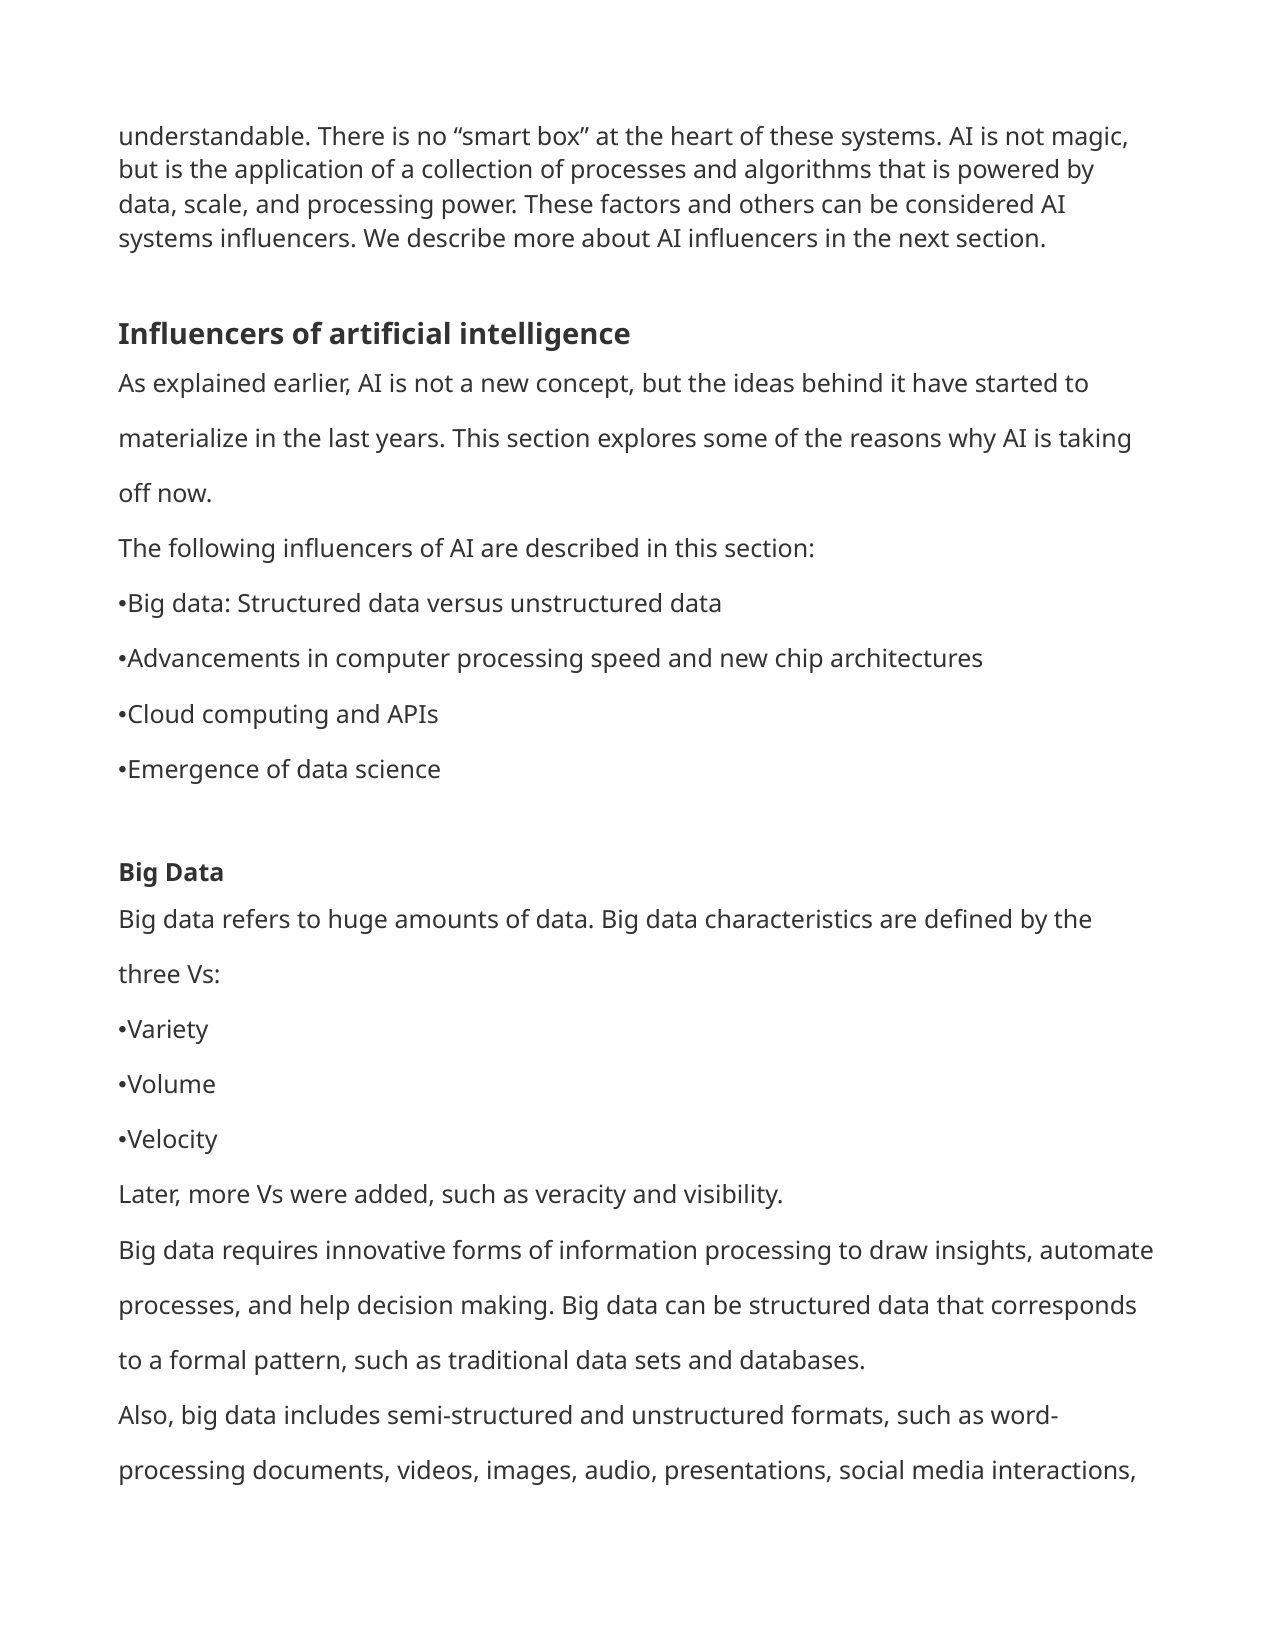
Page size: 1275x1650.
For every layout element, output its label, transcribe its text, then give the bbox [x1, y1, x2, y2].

list Big data: Structured data versus unstructured data [118, 586, 1157, 620]
list Velocity [118, 1122, 1157, 1156]
list Volume [118, 1067, 1157, 1101]
subtitle Big Data [118, 855, 1157, 889]
text understandable. There is no “smart box” at the heart of these systems. AI is not magic, but is the application of a collection of processes and algorithms that is powered by data, scale, and processing power. These factors and others can be considered AI systems influencers. We describe more about AI influencers in the next section. [118, 118, 1157, 254]
list Advancements in computer processing speed and new chip architectures [118, 641, 1157, 675]
text Big data requires innovative forms of information processing to draw insights, automate processes, and help decision making. Big data can be structured data that corresponds to a formal pattern, such as traditional data sets and databases. [118, 1232, 1157, 1377]
text Later, more Vs were added, such as veracity and visibility. [118, 1177, 1157, 1211]
text The following influencers of AI are described in this section: [118, 531, 1157, 565]
subtitle Influencers of artificial intelligence [118, 313, 1157, 353]
text Also, big data includes semi-structured and unstructured formats, such as word-processing documents, videos, images, audio, presentations, social media interactions, [118, 1398, 1157, 1487]
list Cloud computing and APIs [118, 696, 1157, 730]
list Variety [118, 1012, 1157, 1046]
text Big data refers to huge amounts of data. Big data characteristics are defined by the three Vs: [118, 902, 1157, 991]
text As explained earlier, AI is not a new concept, but the ideas behind it have started to materialize in the last years. This section explores some of the reasons why AI is taking off now. [118, 366, 1157, 510]
list Emergence of data science [118, 751, 1157, 785]
